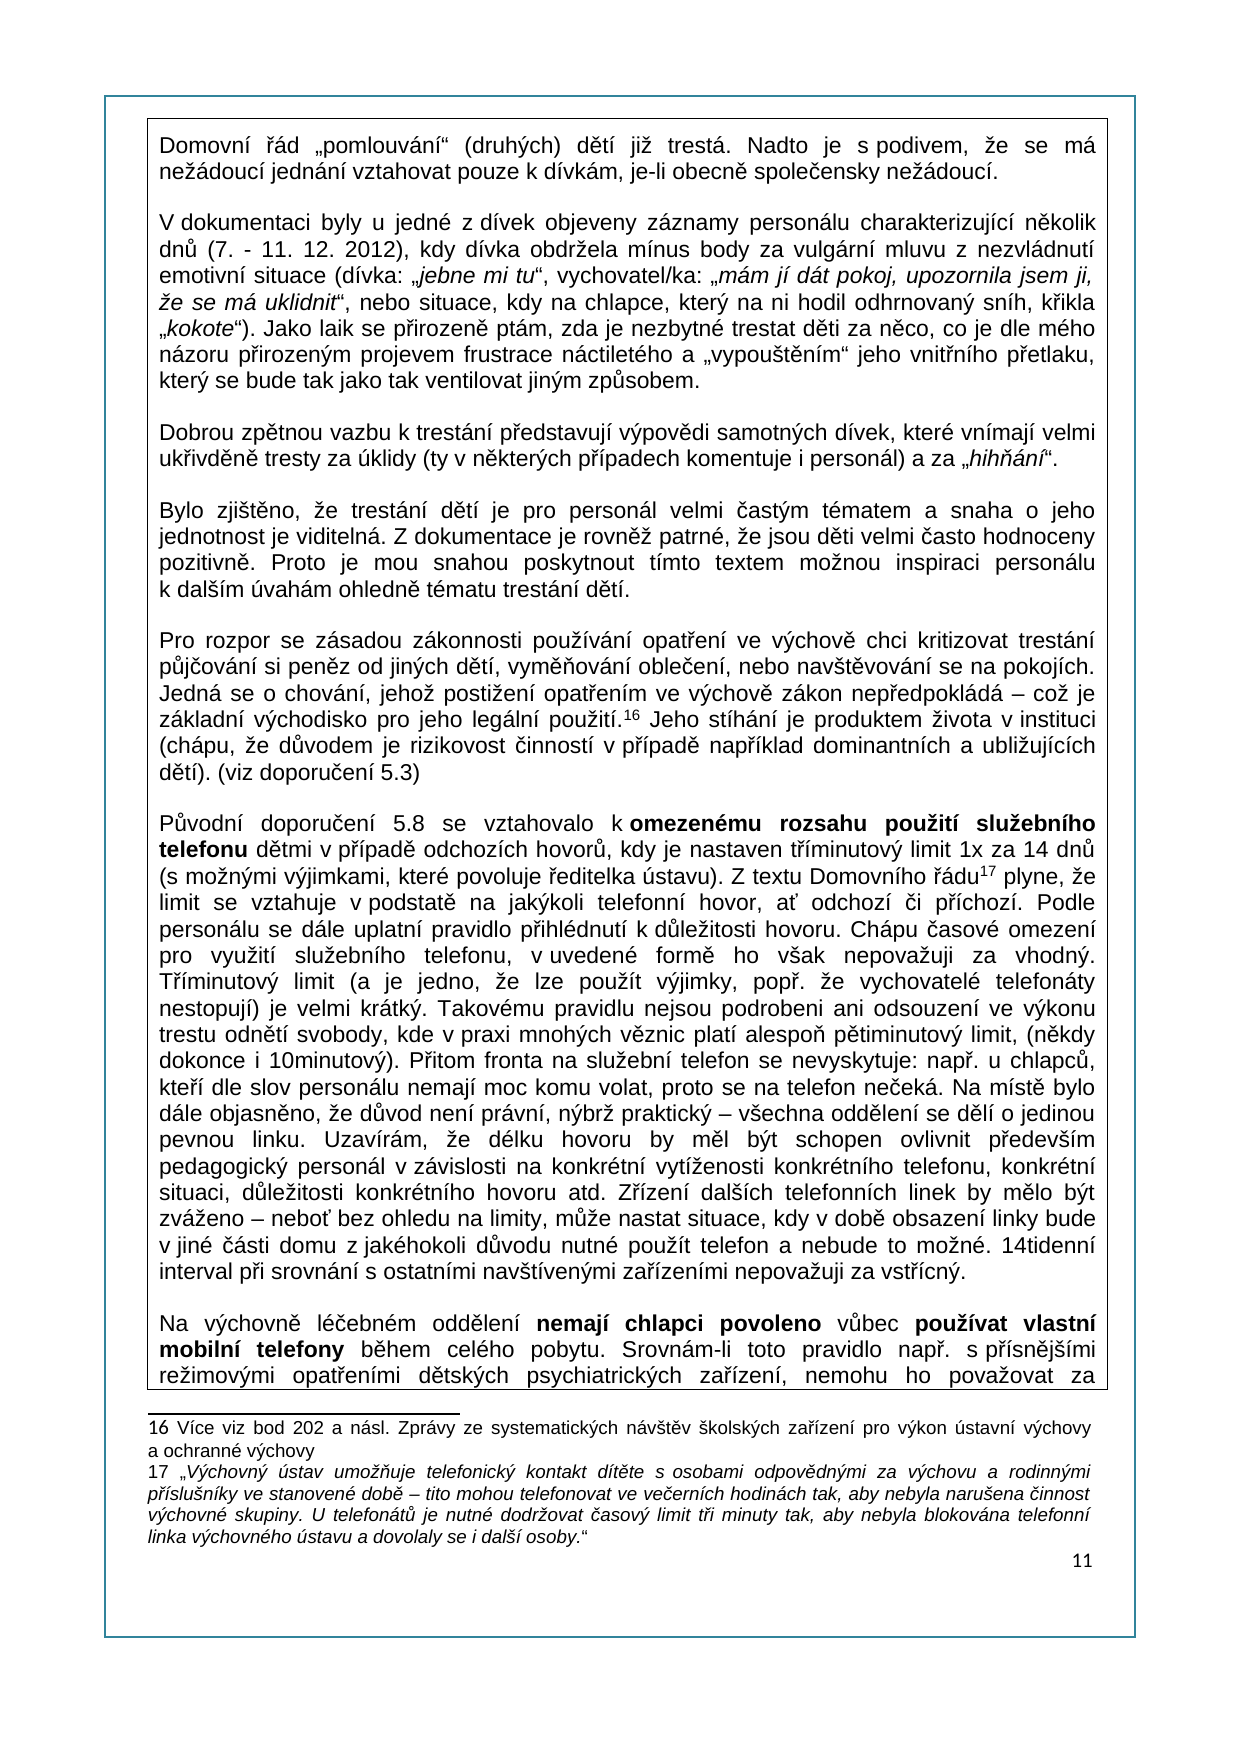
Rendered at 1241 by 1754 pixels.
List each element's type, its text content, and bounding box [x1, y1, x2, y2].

table_cell Domovní řád „pomlouvání“ (druhých) dětí již trestá. Nadto je s podivem, že se má nežádoucí jednání vztahovat pouze k dívkám, je-li obecně společensky nežádoucí. V dokumentaci byly u jedné z dívek objeveny záznamy personálu charakterizující několik dnů (7. - 11. 12. 2012), kdy dívka obdržela mínus body za vulgární mluvu z nezvládnutí emotivní situace (dívka: „jebne mi tu“, vychovatel/ka: „mám jí dát pokoj, upozornila jsem ji, že se má uklidnit“, nebo situace, kdy na chlapce, který na ni hodil odhrnovaný sníh, křikla „kokote“). Jako laik se přirozeně ptám, zda je nezbytné trestat děti za něco, co je dle mého názoru přirozeným projevem frustrace náctiletého a „vypouštěním“ jeho vnitřního přetlaku, který se bude tak jako tak ventilovat jiným způsobem. Dobrou zpětnou vazbu k trestání představují výpovědi samotných dívek, které vnímají velmi ukřivděně tresty za úklidy (ty v některých případech komentuje i personál) a za „hihňání“. Bylo zjištěno, že trestání dětí je pro personál velmi častým tématem a snaha o jeho jednotnost je viditelná. Z dokumentace je rovněž patrné, že jsou děti velmi často hodnoceny pozitivně. Proto je mou snahou poskytnout tímto textem možnou inspiraci personálu k dalším úvahám ohledně tématu trestání dětí. Pro rozpor se zásadou zákonnosti používání opatření ve výchově chci kritizovat trestání půjčování si peněz od jiných dětí, vyměňování oblečení, nebo navštěvování se na pokojích. Jedná se o chování, jehož postižení opatřením ve výchově zákon nepředpokládá – což je základní východisko pro jeho legální použití. Jeho stíhání je produktem života v instituci (chápu, že důvodem je rizikovost činností v případě například dominantních a ubližujících dětí). (viz doporučení 5.3) Původní doporučení 5.8 se vztahovalo k omezenému rozsahu použití služebního telefonu dětmi v případě odchozích hovorů, kdy je nastaven tříminutový limit 1x za 14 dnů (s možnými výjimkami, které povoluje ředitelka ústavu). Z textu Domovního řádu plyne, že limit se vztahuje v podstatě na jakýkoli telefonní hovor, ať odchozí či příchozí. Podle personálu se dále uplatní pravidlo přihlédnutí k důležitosti hovoru. Chápu časové omezení pro využití služebního telefonu, v uvedené formě ho však nepovažuji za vhodný. Tříminutový limit (a je jedno, že lze použít výjimky, popř. že vychovatelé telefonáty nestopují) je velmi krátký. Takovému pravidlu nejsou podrobeni ani odsouzení ve výkonu trestu odnětí svobody, kde v praxi mnohých věznic platí alespoň pětiminutový limit, (někdy dokonce i 10minutový). Přitom fronta na služební telefon se nevyskytuje: např. u chlapců, kteří dle slov personálu nemají moc komu volat, proto se na telefon nečeká. Na místě bylo dále objasněno, že důvod není právní, nýbrž praktický – všechna oddělení se dělí o jedinou pevnou linku. Uzavírám, že délku hovoru by měl být schopen ovlivnit především pedagogický personál v závislosti na konkrétní vytíženosti konkrétního telefonu, konkrétní situaci, důležitosti konkrétního hovoru atd. Zřízení dalších telefonních linek by mělo být zváženo – neboť bez ohledu na limity, může nastat situace, kdy v době obsazení linky bude v jiné části domu z jakéhokoli důvodu nutné použít telefon a nebude to možné. 14tidenní interval při srovnání s ostatními navštívenými zařízeními nepovažuji za vstřícný. Na výchovně léčebném oddělení nemají chlapci povoleno vůbec používat vlastní mobilní telefony během celého pobytu. Srovnám-li toto pravidlo např. s přísnějšími režimovými opatřeními dětských psychiatrických zařízení, nemohu ho považovat za [148, 119, 1107, 1388]
